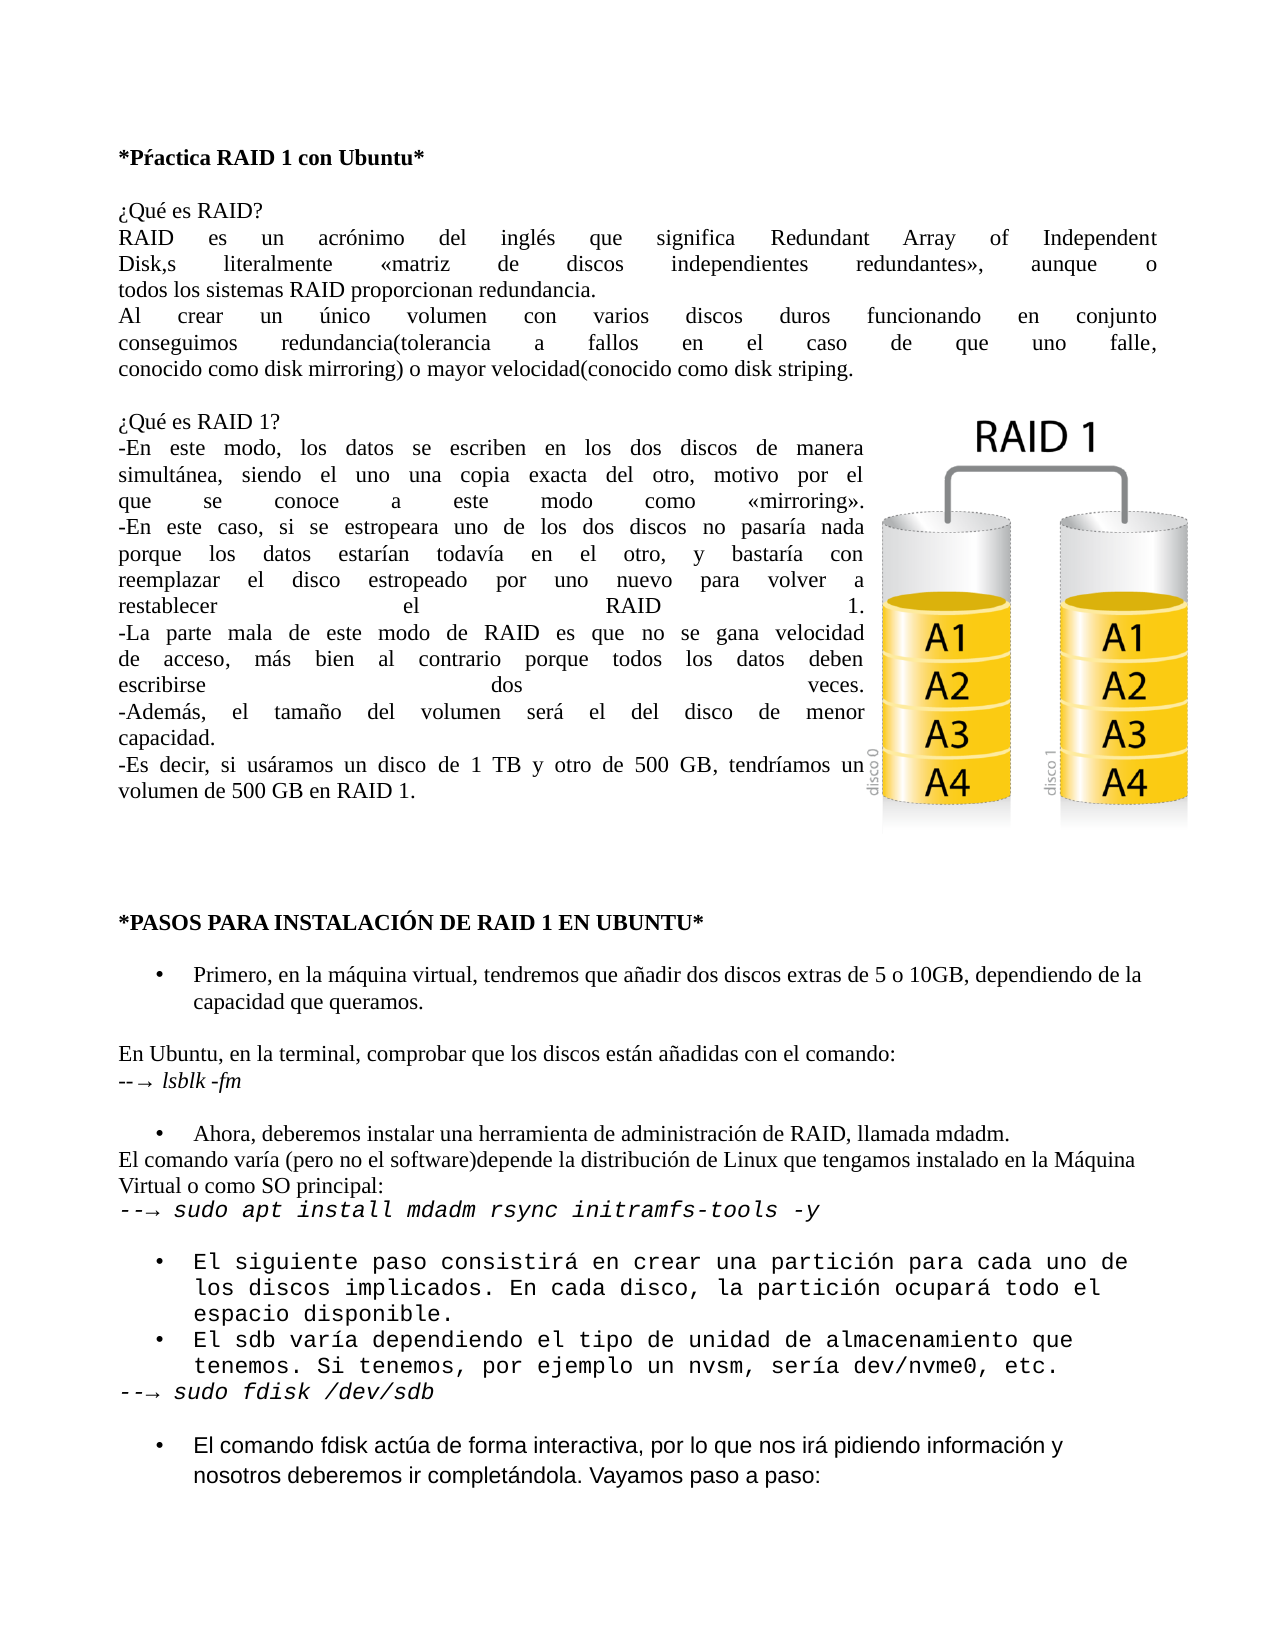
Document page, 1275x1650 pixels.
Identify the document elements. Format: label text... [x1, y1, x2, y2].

text RAID es un acrónimo del inglés que significa Redundant Array of Independent Disk,s literalmente «matriz de discos independientes redundantes», aunque o todos los sistemas RAID proporcionan redundancia. [118, 223, 1157, 303]
text El comando varía (pero no el software)depende la distribución de Linux que tengamos instalado en la Máquina Virtual o como SO principal: [118, 1146, 1157, 1199]
list El siguiente paso consistirá en crear una partición para cada uno de los discos implicados. En cada disco, la partición ocupará todo el espacio disponible. [156, 1251, 1157, 1328]
list El sdb varía dependiendo el tipo de unidad de almacenamiento que tenemos. Si tenemos, por ejemplo un nvsm, sería dev/nvme0, etc. [156, 1328, 1157, 1380]
list El comando fdisk actúa de forma interactiva, por lo que nos irá pidiendo información y nosotros deberemos ir completándola. Vayamos paso a paso: [156, 1432, 1157, 1489]
text ¿Qué es RAID? [118, 197, 1157, 223]
list Ahora, deberemos instalar una herramienta de administración de RAID, llamada mdadm. [156, 1119, 1157, 1146]
picture [864, 413, 1188, 834]
text *PASOS PARA INSTALACIÓN DE RAID 1 EN UBUNTU* [118, 909, 1157, 935]
text -En este modo, los datos se escriben en los dos discos de manera simultánea, siendo el uno una copia exacta del otro, motivo por el que se conoce a este modo como «mirroring». -En este caso, si se estropeara uno de los dos discos no pasaría nada porque los datos estarían todavía en el otro, y bastaría con reemplazar el disco estropeado por uno nuevo para volver a restablecer el RAID 1. -La parte mala de este modo de RAID es que no se gana velocidad de acceso, más bien al contrario porque todos los datos deben escribirse dos veces. -Además, el tamaño del volumen será el del disco de menor capacidad. -Es decir, si usáramos un disco de 1 TB y otro de 500 GB, tendríamos un volumen de 500 GB en RAID 1. [118, 434, 864, 803]
text *Pŕactica RAID 1 con Ubuntu* [118, 144, 1157, 171]
text --→ sudo fdisk /dev/sdb [118, 1380, 1157, 1406]
text ¿Qué es RAID 1? [118, 408, 1157, 434]
list Primero, en la máquina virtual, tendremos que añadir dos discos extras de 5 o 10GB, dependiendo de la capacidad que queramos. [156, 961, 1157, 1014]
text Al crear un único volumen con varios discos duros funcionando en conjunto conseguimos redundancia(tolerancia a fallos en el caso de que uno falle, conocido como disk mirroring) o mayor velocidad(conocido como disk striping. [118, 303, 1157, 382]
text --→ lsblk -fm [118, 1067, 1157, 1093]
text En Ubuntu, en la terminal, comprobar que los discos están añadidas con el comando: [118, 1041, 1157, 1067]
text --→ sudo apt install mdadm rsync initramfs-tools -y [118, 1199, 1157, 1224]
